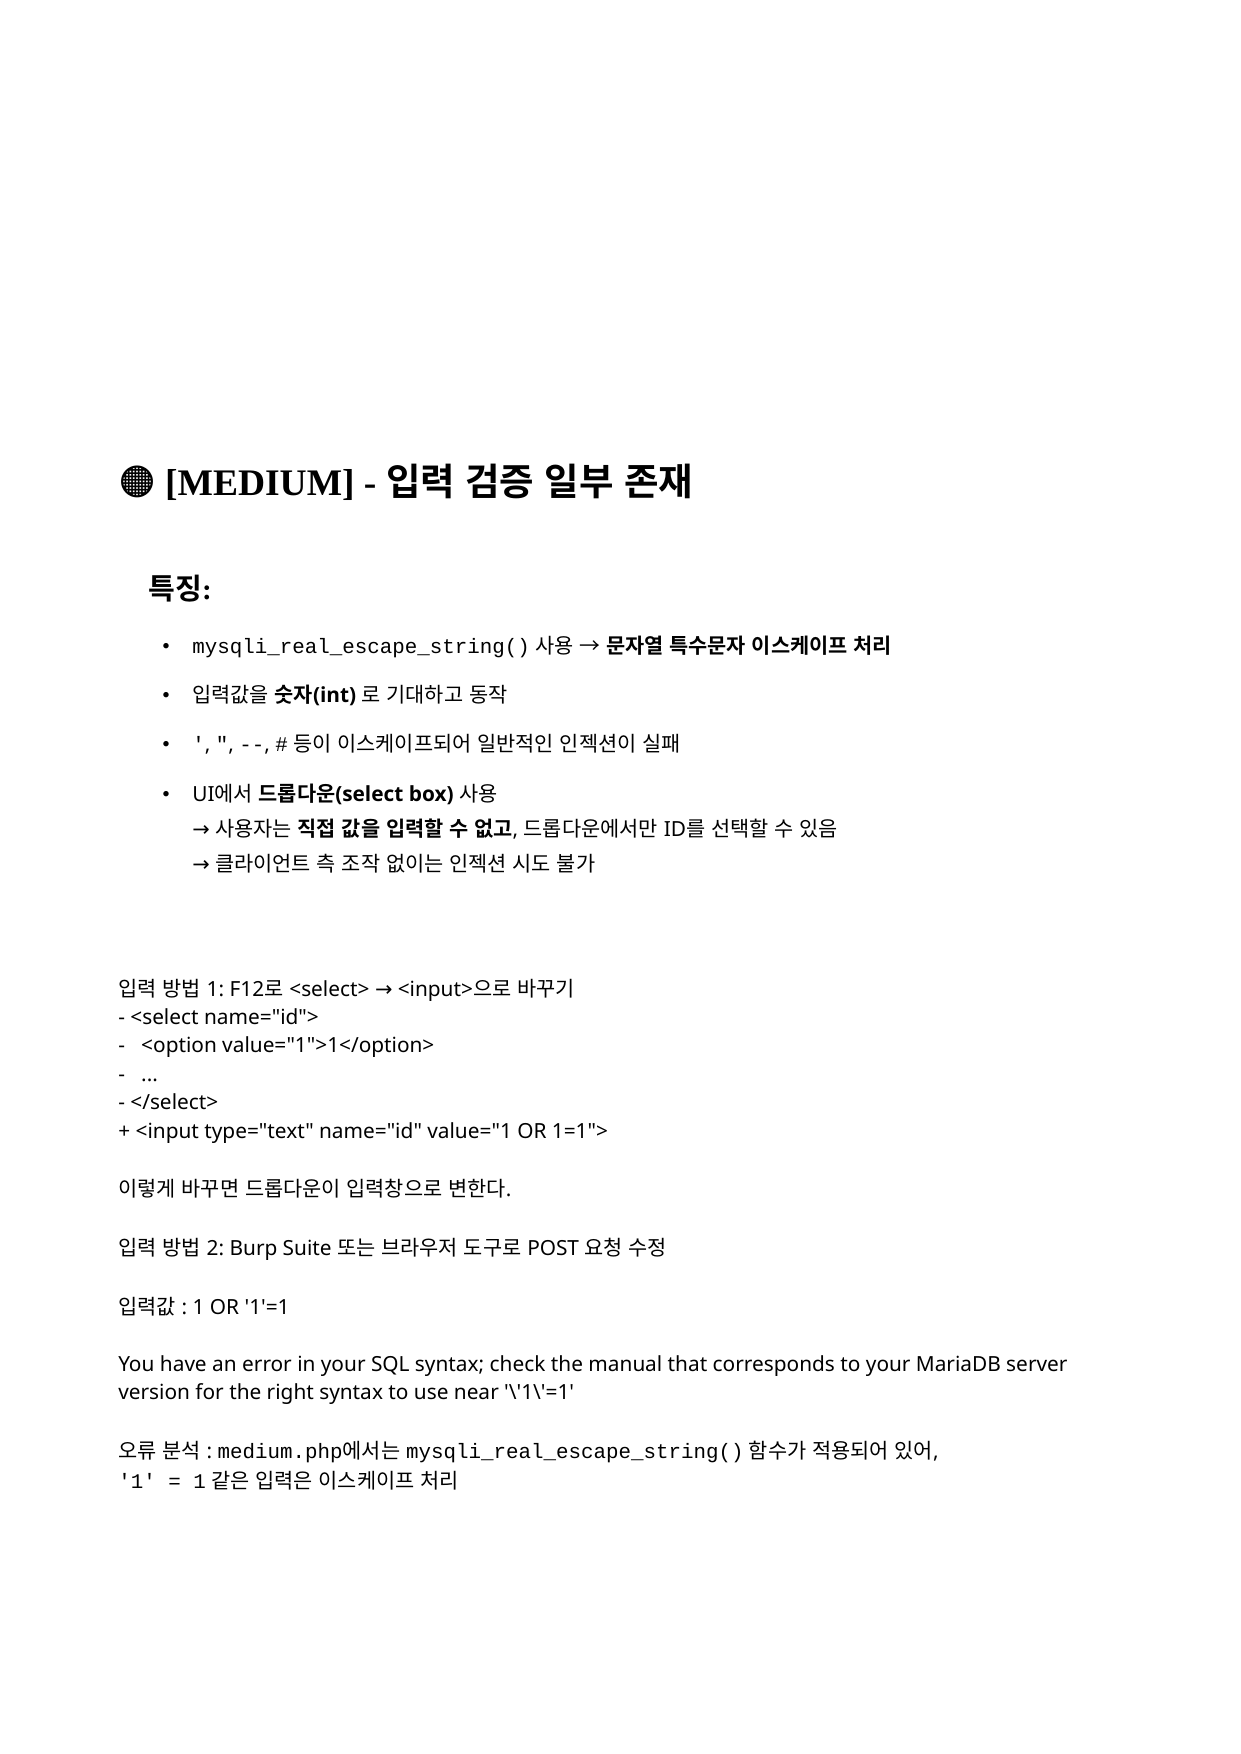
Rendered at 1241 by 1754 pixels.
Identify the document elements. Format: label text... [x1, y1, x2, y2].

text You have an error in your SQL syntax; check the manual that corresponds to your MariaDB server version for the right syntax to use near '\'1\'=1' [118, 1349, 1122, 1406]
list 입력값을 숫자(int) 로 기대하고 동작 [162, 678, 1122, 709]
text 오류 분석 : medium.php에서는 mysqli_real_escape_string() 함수가 적용되어 있어, '1' = 1 같은 입력은 이스케이프 처리 [118, 1434, 1122, 1495]
text 입력 방법 1: F12로 <select> → <input>으로 바꾸기 [118, 972, 1122, 1002]
list mysqli_real_escape_string() 사용 → 문자열 특수문자 이스케이프 처리 [162, 629, 1122, 659]
list UI에서 드롭다운(select box) 사용 → 사용자는 직접 값을 입력할 수 없고, 드롭다운에서만 ID를 선택할 수 있음 → 클라이언트 측 조작 없이는 인젝션 시도 불가 [162, 777, 1122, 877]
text 입력값 : 1 OR '1'=1 [118, 1290, 1122, 1321]
list ', ", --, # 등이 이스케이프되어 일반적인 인젝션이 실패 [162, 728, 1122, 758]
text - <select name="id"> [118, 1002, 1122, 1031]
text 이렇게 바꾸면 드롭다운이 입력창으로 변한다. [118, 1173, 1122, 1203]
text - <option value="1">1</option> [118, 1031, 1122, 1059]
text + <input type="text" name="id" value="1 OR 1=1"> [118, 1116, 1122, 1144]
text - </select> [118, 1087, 1122, 1116]
text - ... [118, 1059, 1122, 1087]
text 입력 방법 2: Burp Suite 또는 브라우저 도구로 POST 요청 수정 [118, 1231, 1122, 1262]
subtitle 🔎 특징: [118, 566, 1122, 608]
subtitle 🟠 [MEDIUM] - 입력 검증 일부 존재 [118, 452, 1122, 506]
